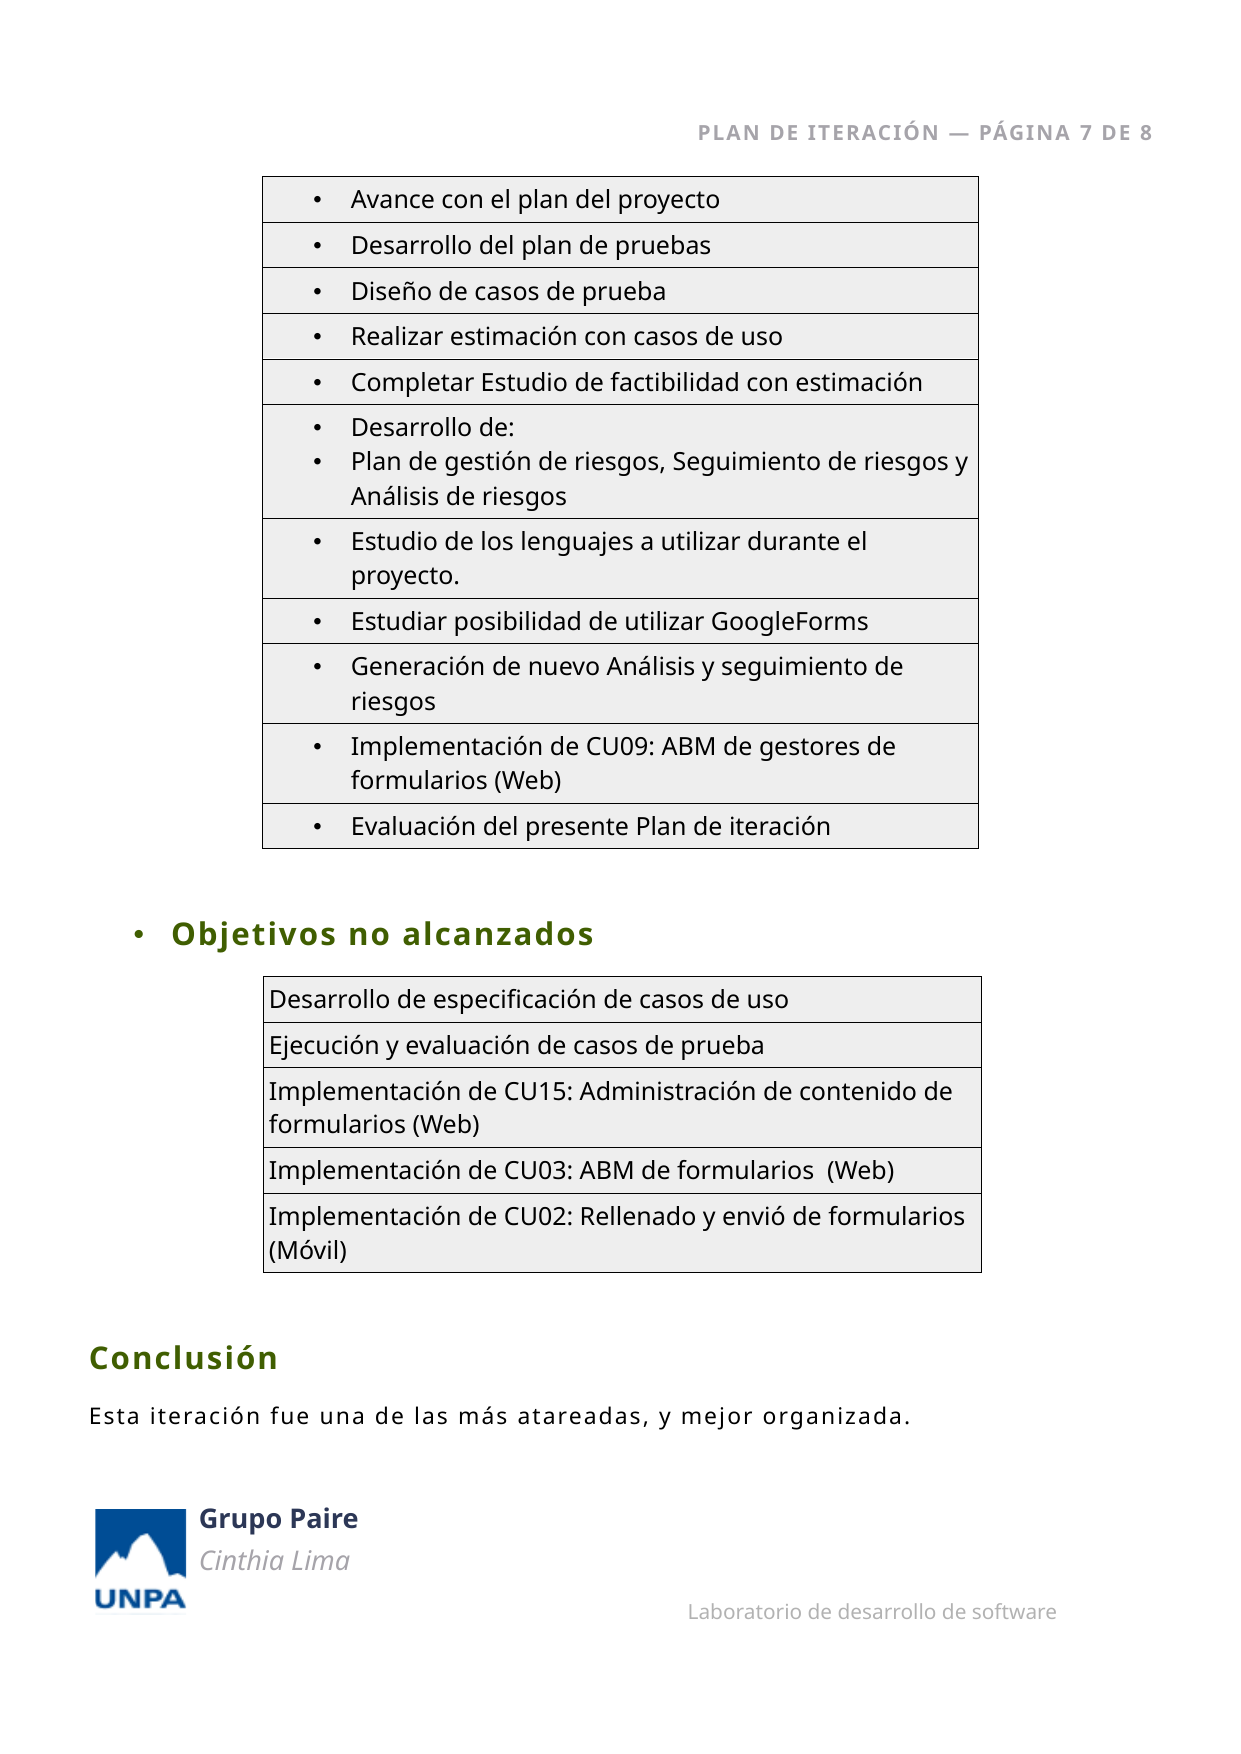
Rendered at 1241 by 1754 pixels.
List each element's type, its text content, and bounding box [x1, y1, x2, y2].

table_cell Desarrollo del plan de pruebas [263, 223, 978, 267]
table_cell Implementación de CU15: Administración de contenido de formularios (Web) [264, 1068, 981, 1147]
table_cell Implementación de CU02: Rellenado y envió de formularios (Móvil) [264, 1194, 981, 1272]
table_cell Implementación de CU03: ABM de formularios (Web) [264, 1148, 981, 1193]
table_cell Desarrollo de: Plan de gestión de riesgos, Seguimiento de riesgos y Análisis de riesgos [263, 405, 978, 518]
table_cell Estudiar posibilidad de utilizar GoogleForms [263, 599, 978, 643]
text Esta iteración fue una de las más atareadas, y mejor organizada. [88, 1400, 1152, 1431]
table_cell Avance con el plan del proyecto [263, 177, 978, 222]
list Objetivos no alcanzados [133, 912, 1152, 955]
table_cell Diseño de casos de prueba [263, 268, 978, 313]
table_cell Realizar estimación con casos de uso [263, 314, 978, 358]
picture [95, 1509, 187, 1615]
table_cell Evaluación del presente Plan de iteración [263, 804, 978, 848]
table_cell Ejecución y evaluación de casos de prueba [264, 1023, 981, 1067]
table_cell Estudio de los lenguajes a utilizar durante el proyecto. [263, 519, 978, 598]
text Conclusión [88, 1336, 1152, 1379]
table_header Desarrollo de especificación de casos de uso [264, 977, 981, 1022]
table_cell Generación de nuevo Análisis y seguimiento de riesgos [263, 644, 978, 723]
table_cell Implementación de CU09: ABM de gestores de formularios (Web) [263, 724, 978, 803]
table_cell Completar Estudio de factibilidad con estimación [263, 360, 978, 404]
